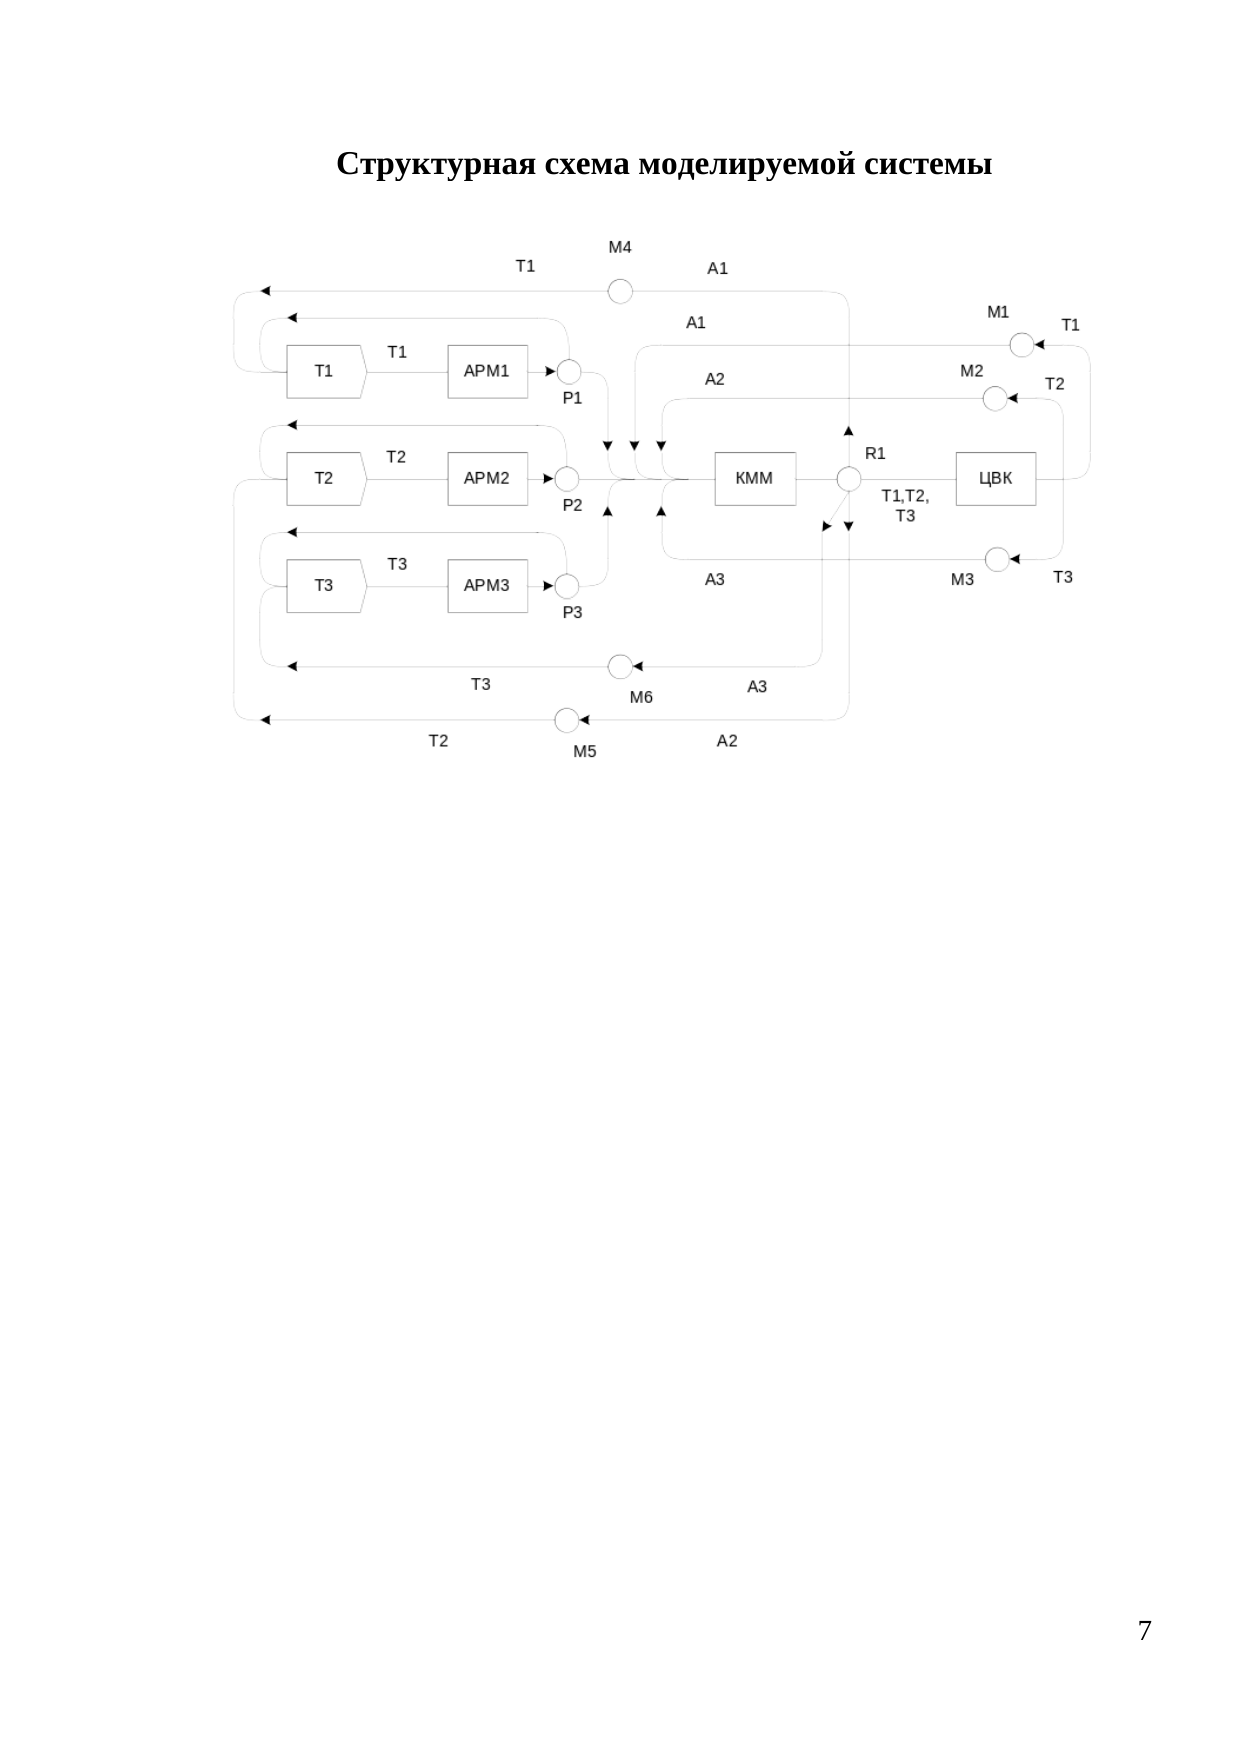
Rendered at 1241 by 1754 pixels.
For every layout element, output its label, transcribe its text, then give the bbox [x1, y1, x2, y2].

subtitle Структурная схема моделируемой системы [177, 143, 1152, 181]
